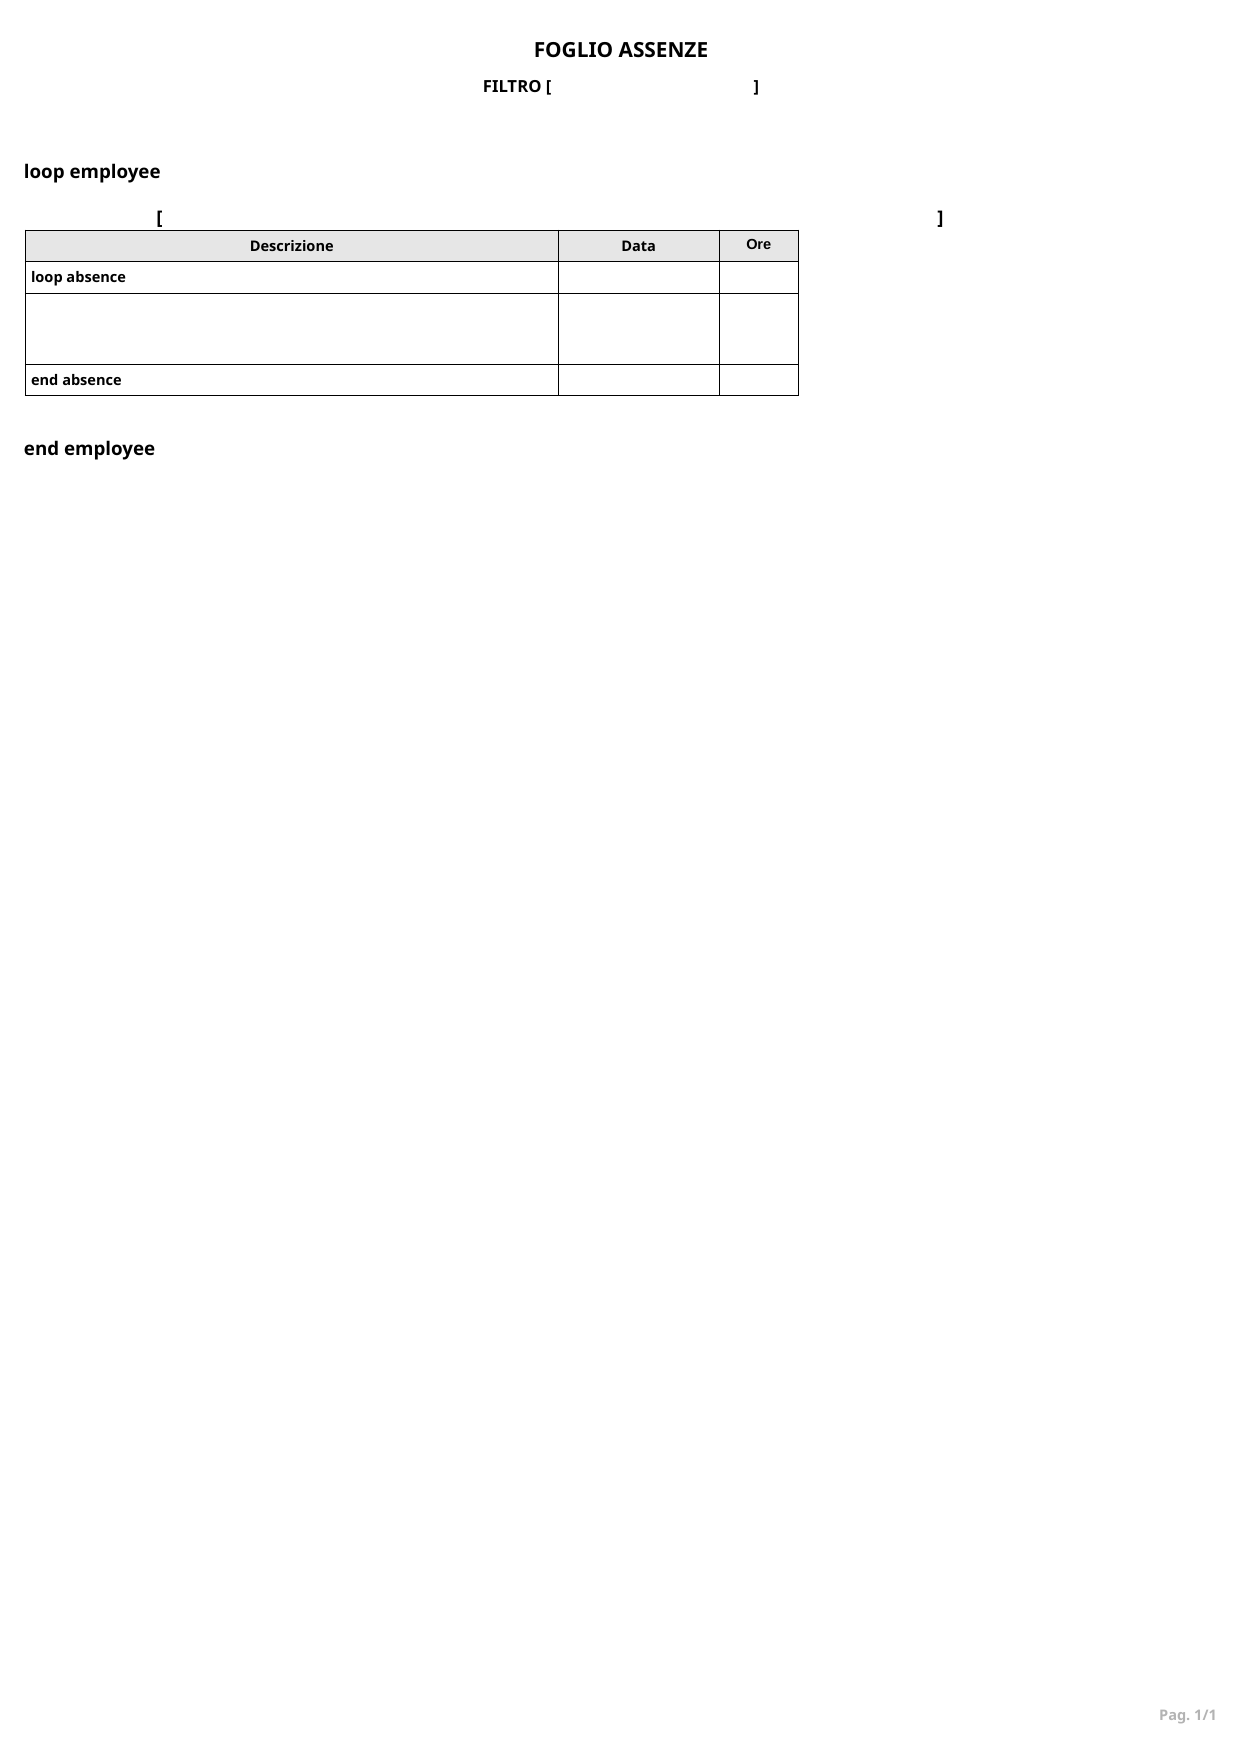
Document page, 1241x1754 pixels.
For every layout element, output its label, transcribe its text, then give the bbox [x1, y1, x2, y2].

text loop employee [24, 158, 1217, 184]
table_cell <absence.date> [559, 294, 719, 364]
table_cell [559, 365, 719, 395]
table_cell [720, 262, 798, 292]
table_cell [720, 365, 798, 395]
table_cell end absence [26, 365, 558, 395]
table_cell [559, 262, 719, 292]
table_cell loop absence [26, 262, 558, 292]
table_header Ore [720, 231, 798, 261]
table_cell <absence.unit_amount> [720, 294, 798, 364]
text end employee [24, 435, 1217, 461]
table_header Descrizione [26, 231, 558, 261]
text <employee.name> [<employee.context_department_id.name if employee.context_department_id else "Nessun dipartimento">] [24, 204, 1217, 229]
table_header Data [559, 231, 719, 261]
text <if test="len(get_employee_absence(employee.id,data))!=0"> [24, 184, 1217, 204]
table_cell <absence.account_id.name> [26, 294, 558, 364]
text </if> [24, 415, 1217, 435]
